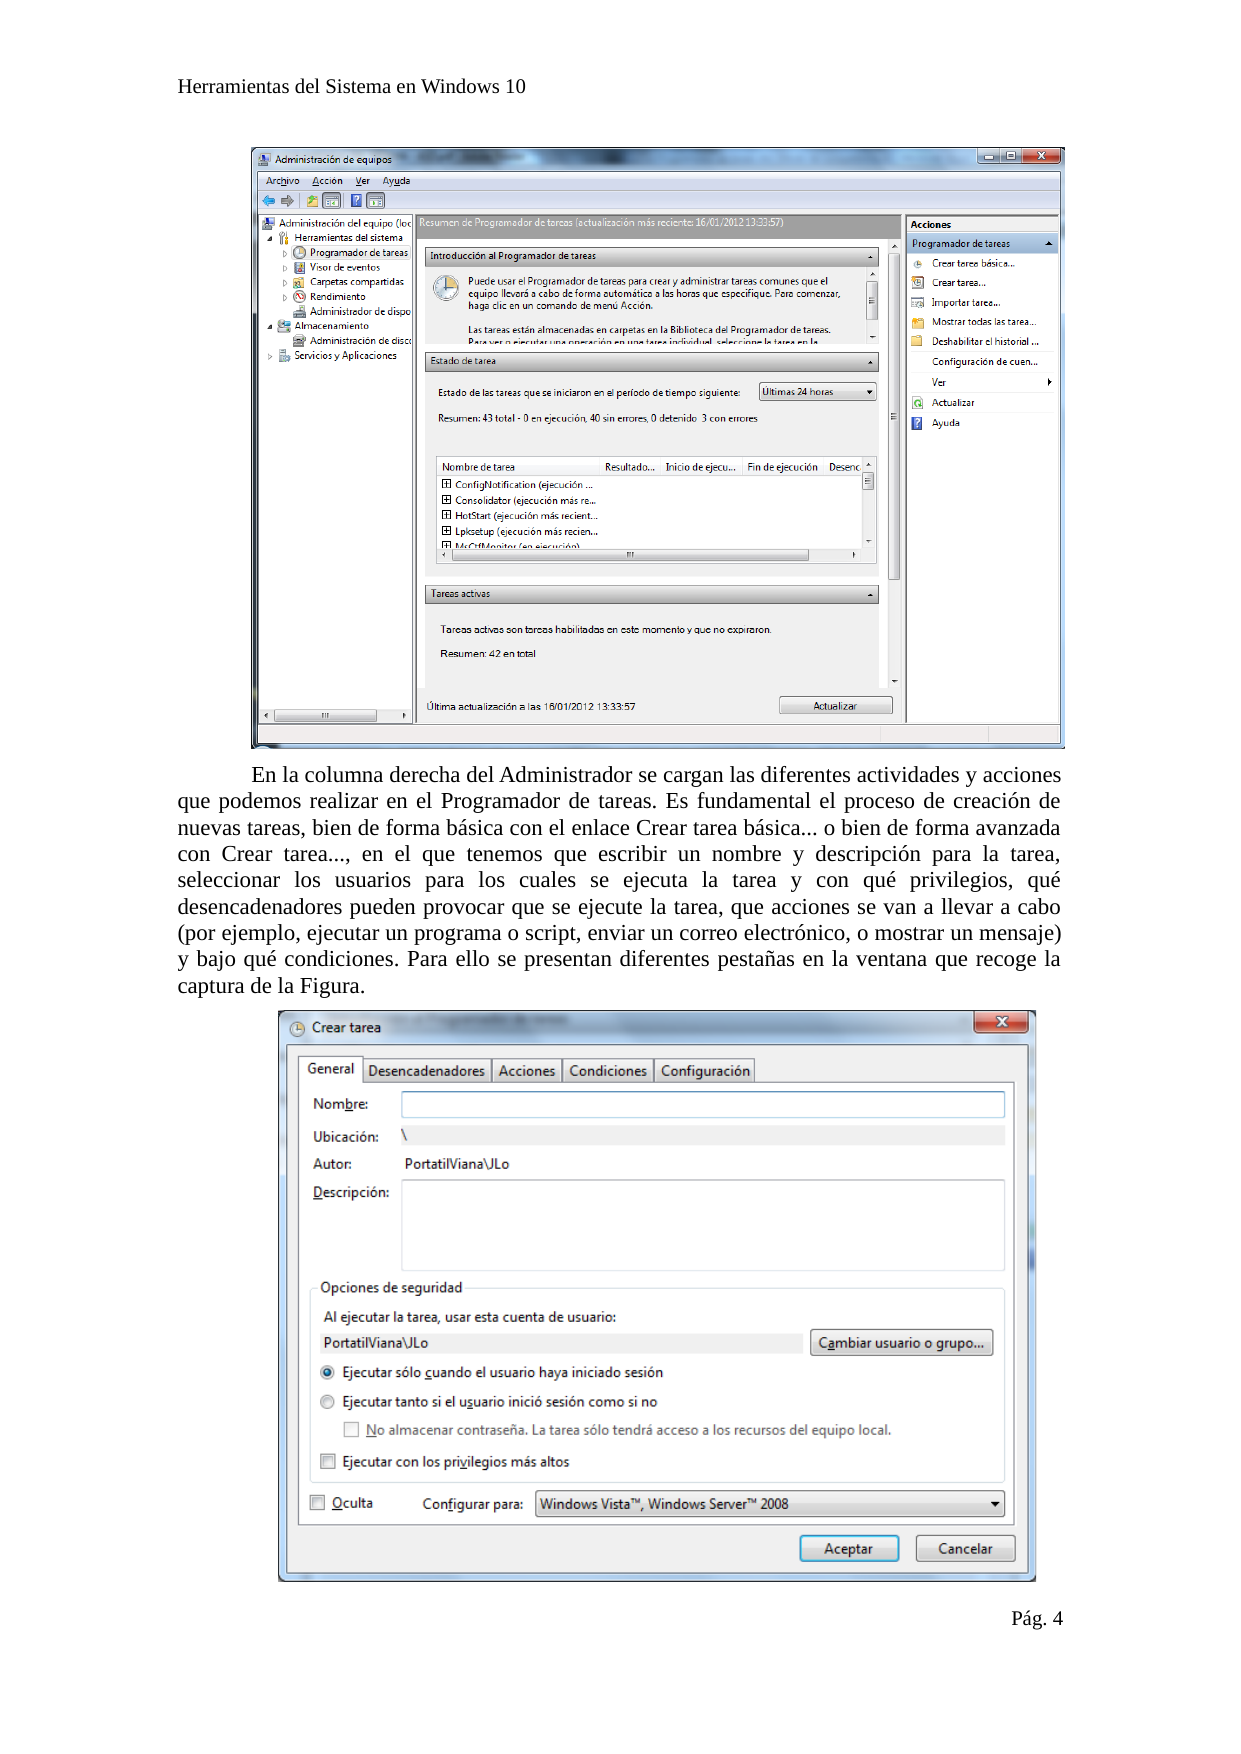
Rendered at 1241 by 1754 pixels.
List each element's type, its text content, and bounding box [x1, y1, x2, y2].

text En la columna derecha del Administrador se cargan las diferentes actividades y acciones que podemos realizar en el Programador de tareas. Es fundamental el proceso de creación de nuevas tareas, bien de forma básica con el enlace Crear tarea básica... o bien de forma avanzada con Crear tarea..., en el que tenemos que escribir un nombre y descripción para la tarea, seleccionar los usuarios para los cuales se ejecuta la tarea y con qué privilegios, qué desencadenadores pueden provocar que se ejecute la tarea, que acciones se van a llevar a cabo (por ejemplo, ejecutar un programa o script, enviar un correo electrónico, o mostrar un mensaje) y bajo qué condiciones. Para ello se presentan diferentes pestañas en la ventana que recoge la captura de la Figura. [177, 761, 1063, 998]
